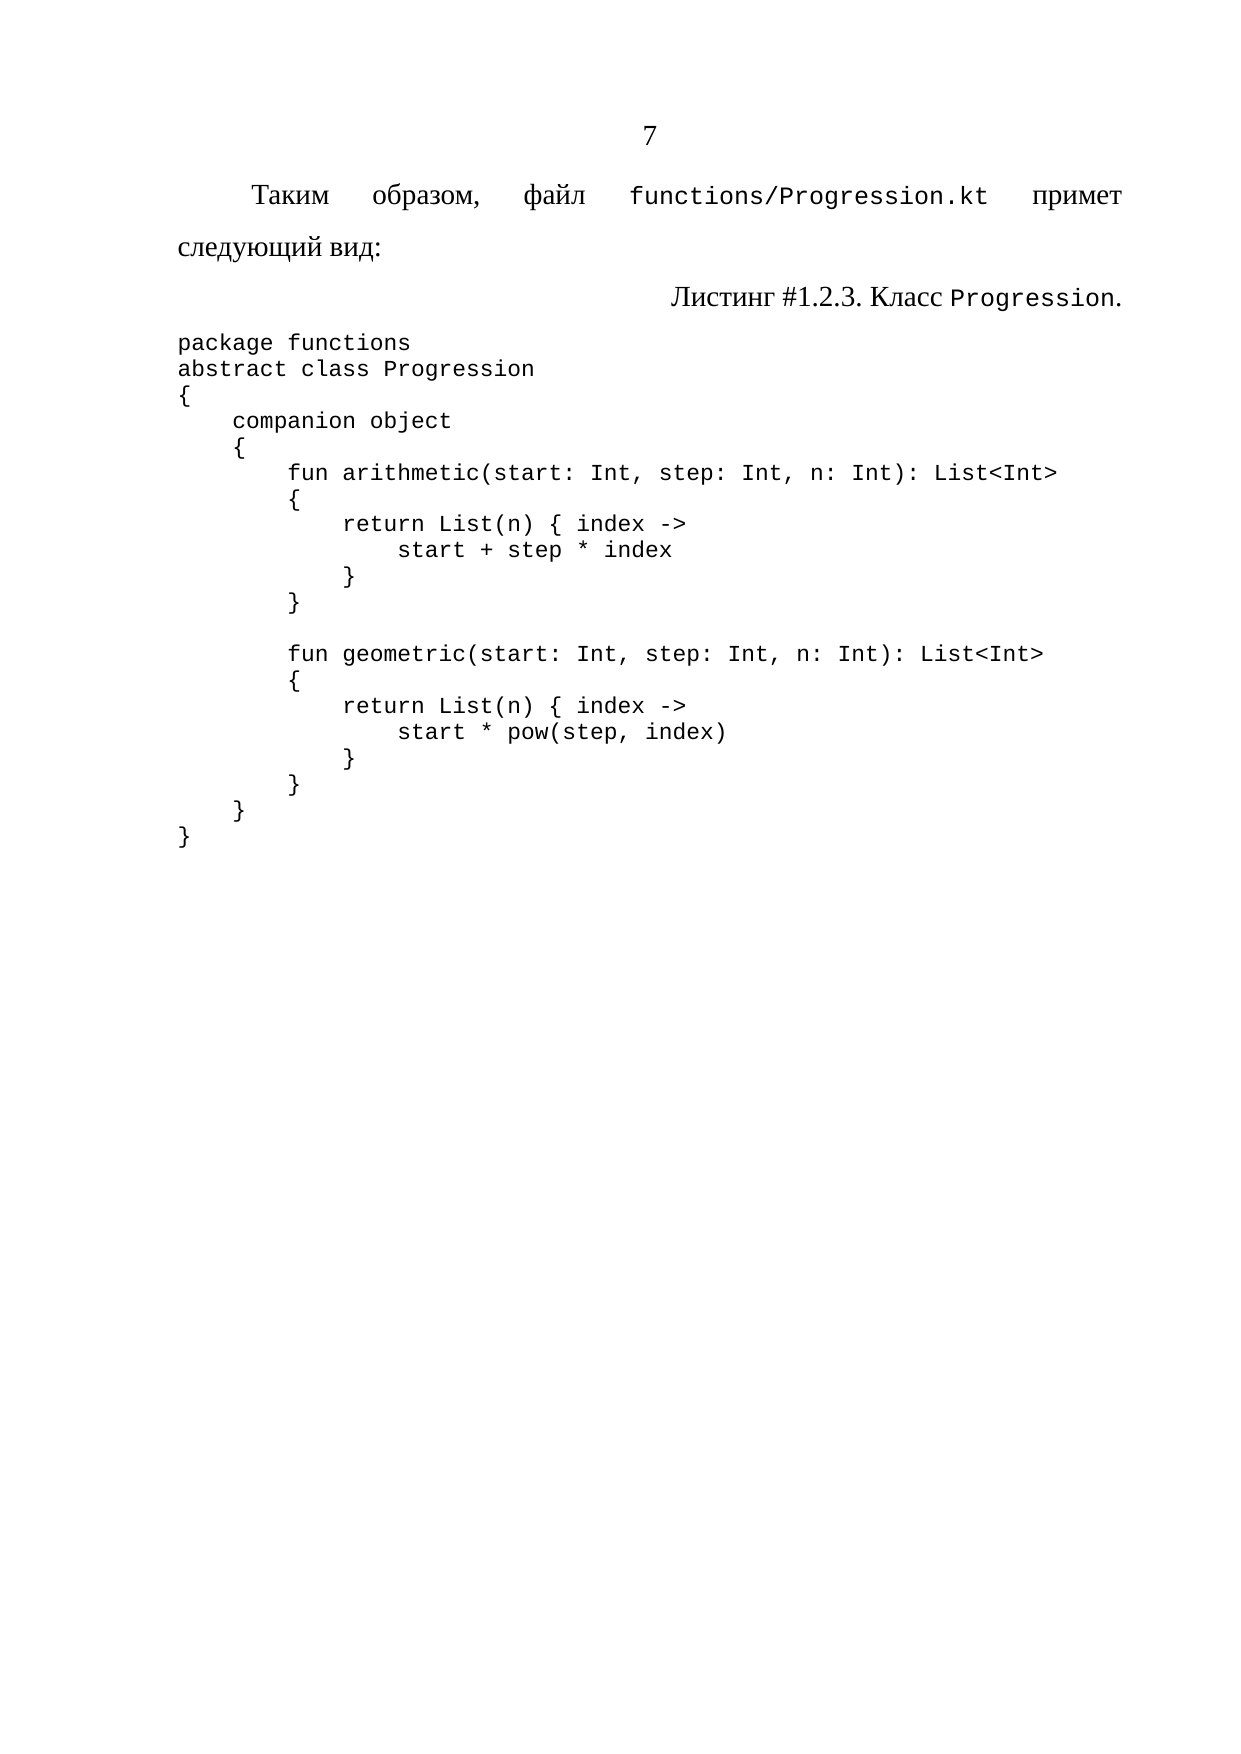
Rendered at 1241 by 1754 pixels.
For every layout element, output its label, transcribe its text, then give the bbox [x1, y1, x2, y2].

text } [177, 746, 1122, 772]
text Таким образом, файл functions/Progression.kt примет следующий вид: [177, 177, 1122, 262]
text } [177, 824, 1122, 850]
text } [177, 565, 1122, 591]
text companion object [177, 409, 1122, 435]
text fun arithmetic(start: Int, step: Int, n: Int): List<Int> [177, 461, 1122, 487]
text package functions [177, 331, 1122, 357]
text start * pow(step, index) [177, 720, 1122, 746]
text } [177, 591, 1122, 617]
text { [177, 668, 1122, 694]
text start + step * index [177, 539, 1122, 565]
text } [177, 798, 1122, 824]
text } [177, 772, 1122, 798]
text return List(n) { index -> [177, 694, 1122, 720]
text abstract class Progression [177, 357, 1122, 383]
text return List(n) { index -> [177, 513, 1122, 539]
text { [177, 435, 1122, 461]
text fun geometric(start: Int, step: Int, n: Int): List<Int> [177, 642, 1122, 668]
text { [177, 383, 1122, 409]
text Листинг #1.2.3. Класс Progression. [177, 279, 1122, 314]
text { [177, 487, 1122, 513]
